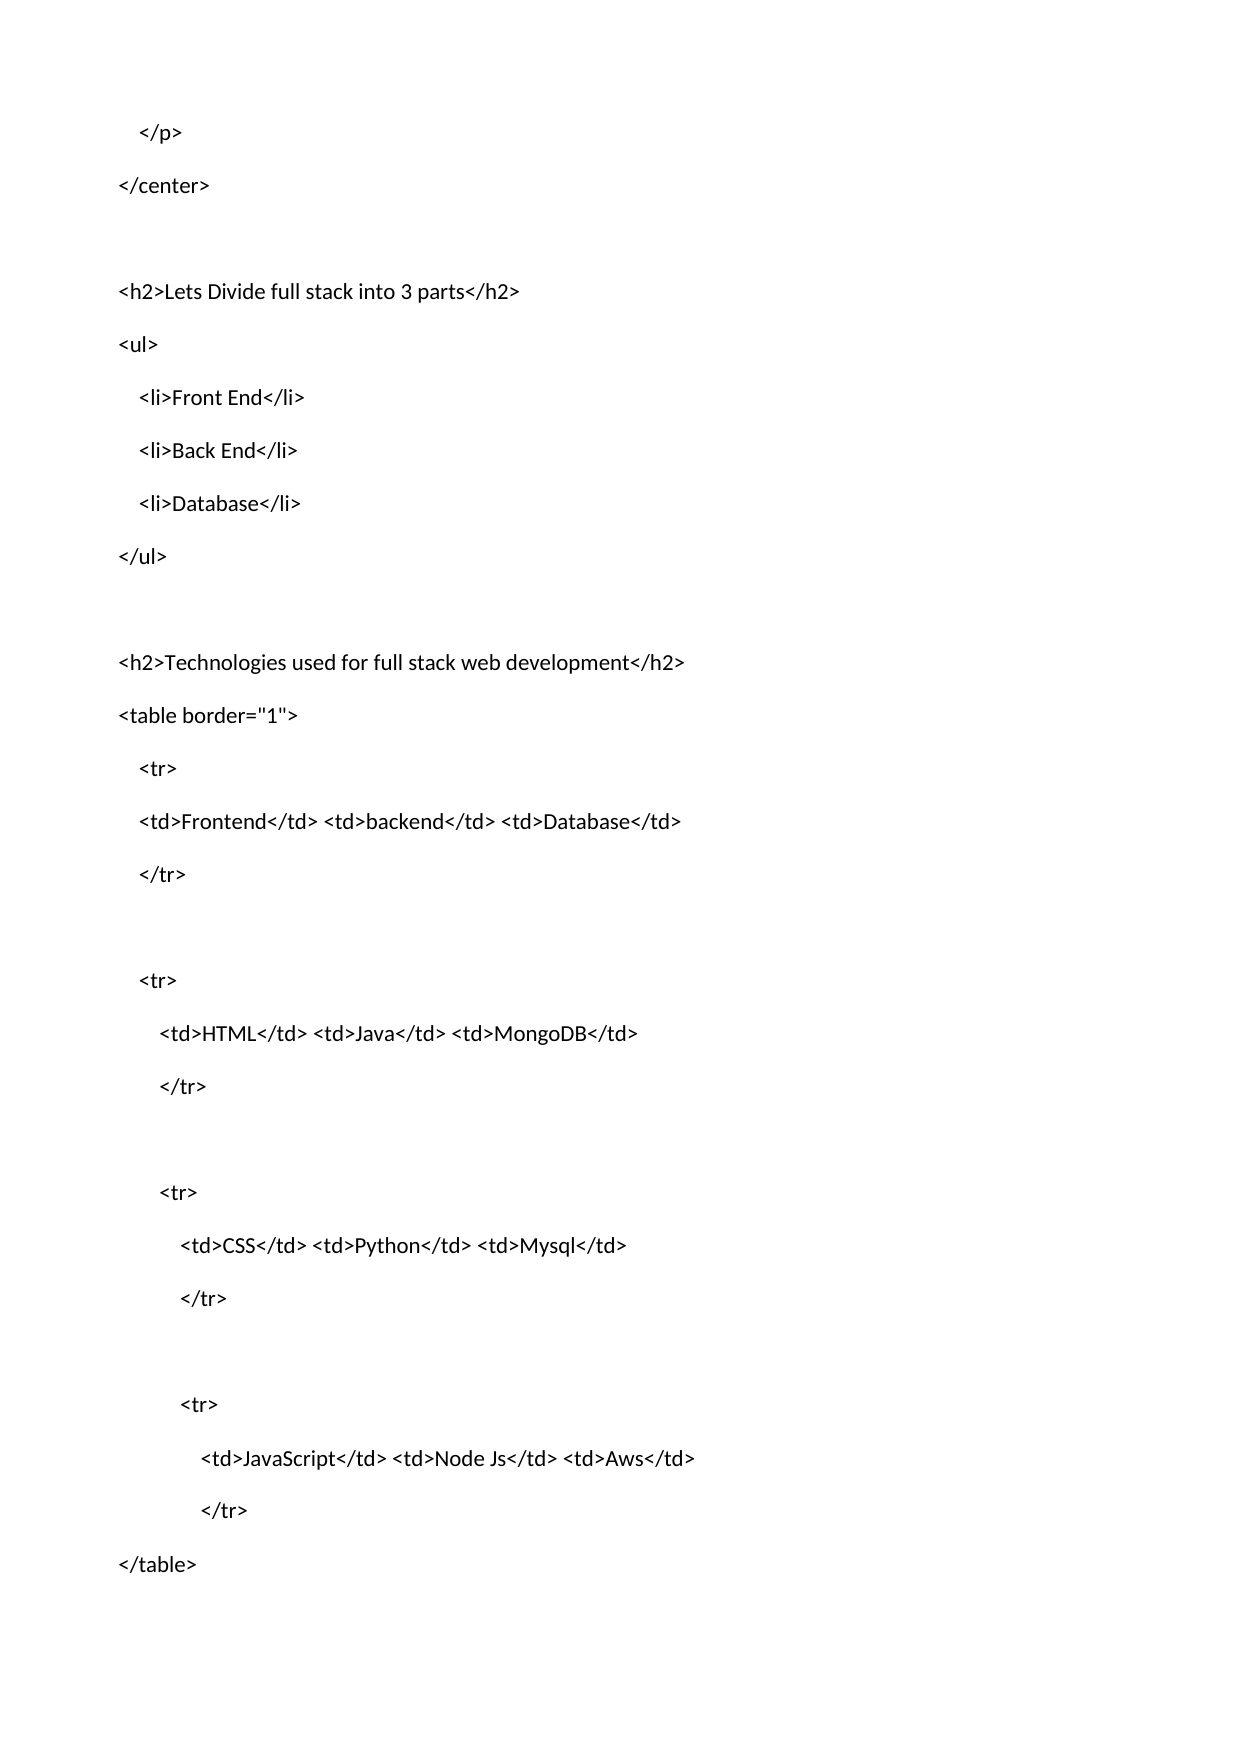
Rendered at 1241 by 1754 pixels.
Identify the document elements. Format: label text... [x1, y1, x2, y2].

text <td>CSS</td> <td>Python</td> <td>Mysql</td> [118, 1232, 1122, 1259]
text <li>Front End</li> [118, 383, 1122, 411]
text <h2>Technologies used for full stack web development</h2> [118, 648, 1122, 676]
text </center> [118, 171, 1122, 199]
text </ul> [118, 542, 1122, 570]
text </p> [118, 118, 1122, 146]
text <h2>Lets Divide full stack into 3 parts</h2> [118, 277, 1122, 305]
text <tr> [118, 966, 1122, 994]
text <li>Database</li> [118, 489, 1122, 517]
text <td>HTML</td> <td>Java</td> <td>MongoDB</td> [118, 1019, 1122, 1047]
text </tr> [118, 860, 1122, 888]
text </table> [118, 1550, 1122, 1578]
text <tr> [118, 1178, 1122, 1207]
text <td>JavaScript</td> <td>Node Js</td> <td>Aws</td> [118, 1444, 1122, 1472]
text <li>Back End</li> [118, 436, 1122, 464]
text <table border="1"> [118, 701, 1122, 729]
text <ul> [118, 330, 1122, 358]
text <tr> [118, 754, 1122, 782]
text </tr> [118, 1497, 1122, 1525]
text <tr> [118, 1391, 1122, 1419]
text <td>Frontend</td> <td>backend</td> <td>Database</td> [118, 807, 1122, 835]
text </tr> [118, 1284, 1122, 1313]
text </tr> [118, 1072, 1122, 1101]
